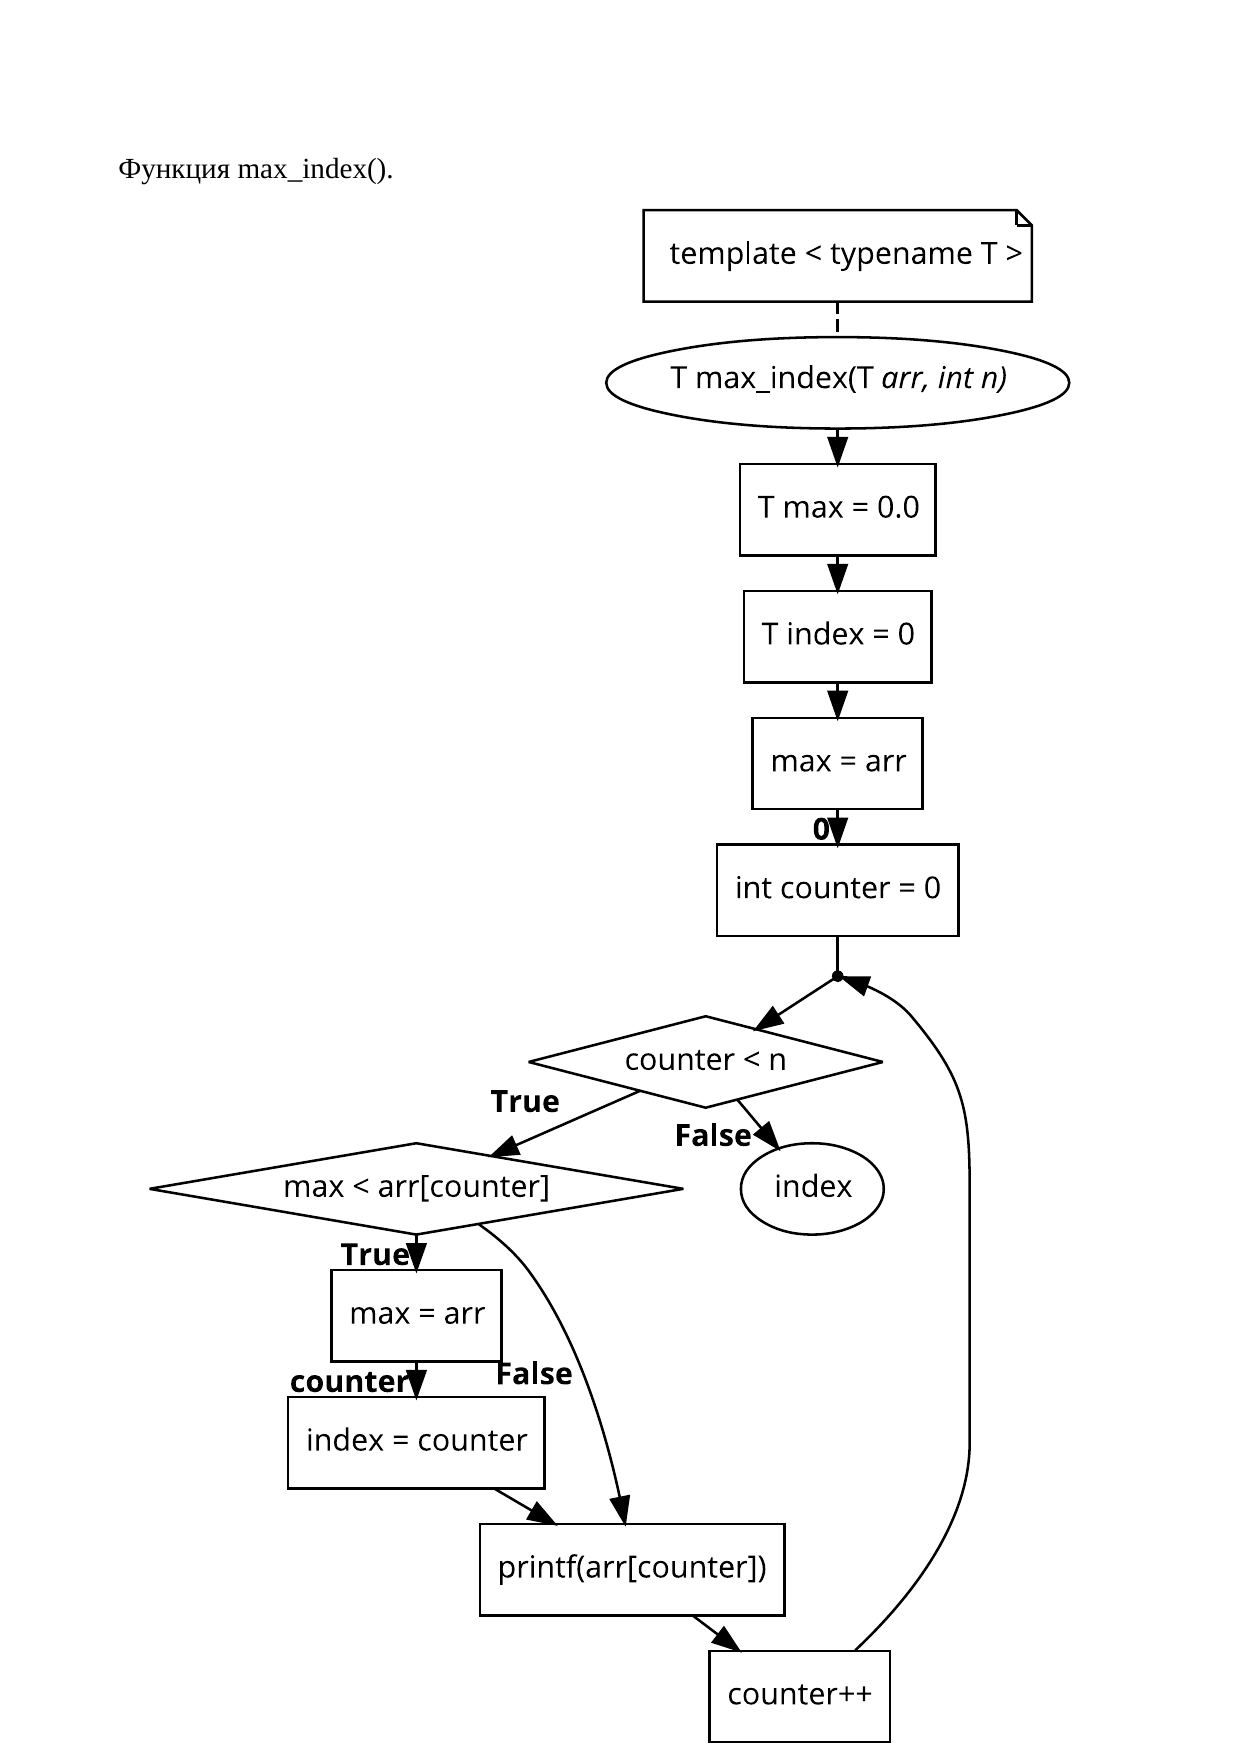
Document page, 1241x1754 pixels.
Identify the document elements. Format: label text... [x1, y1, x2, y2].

text Функция max_index(). [118, 152, 1122, 185]
